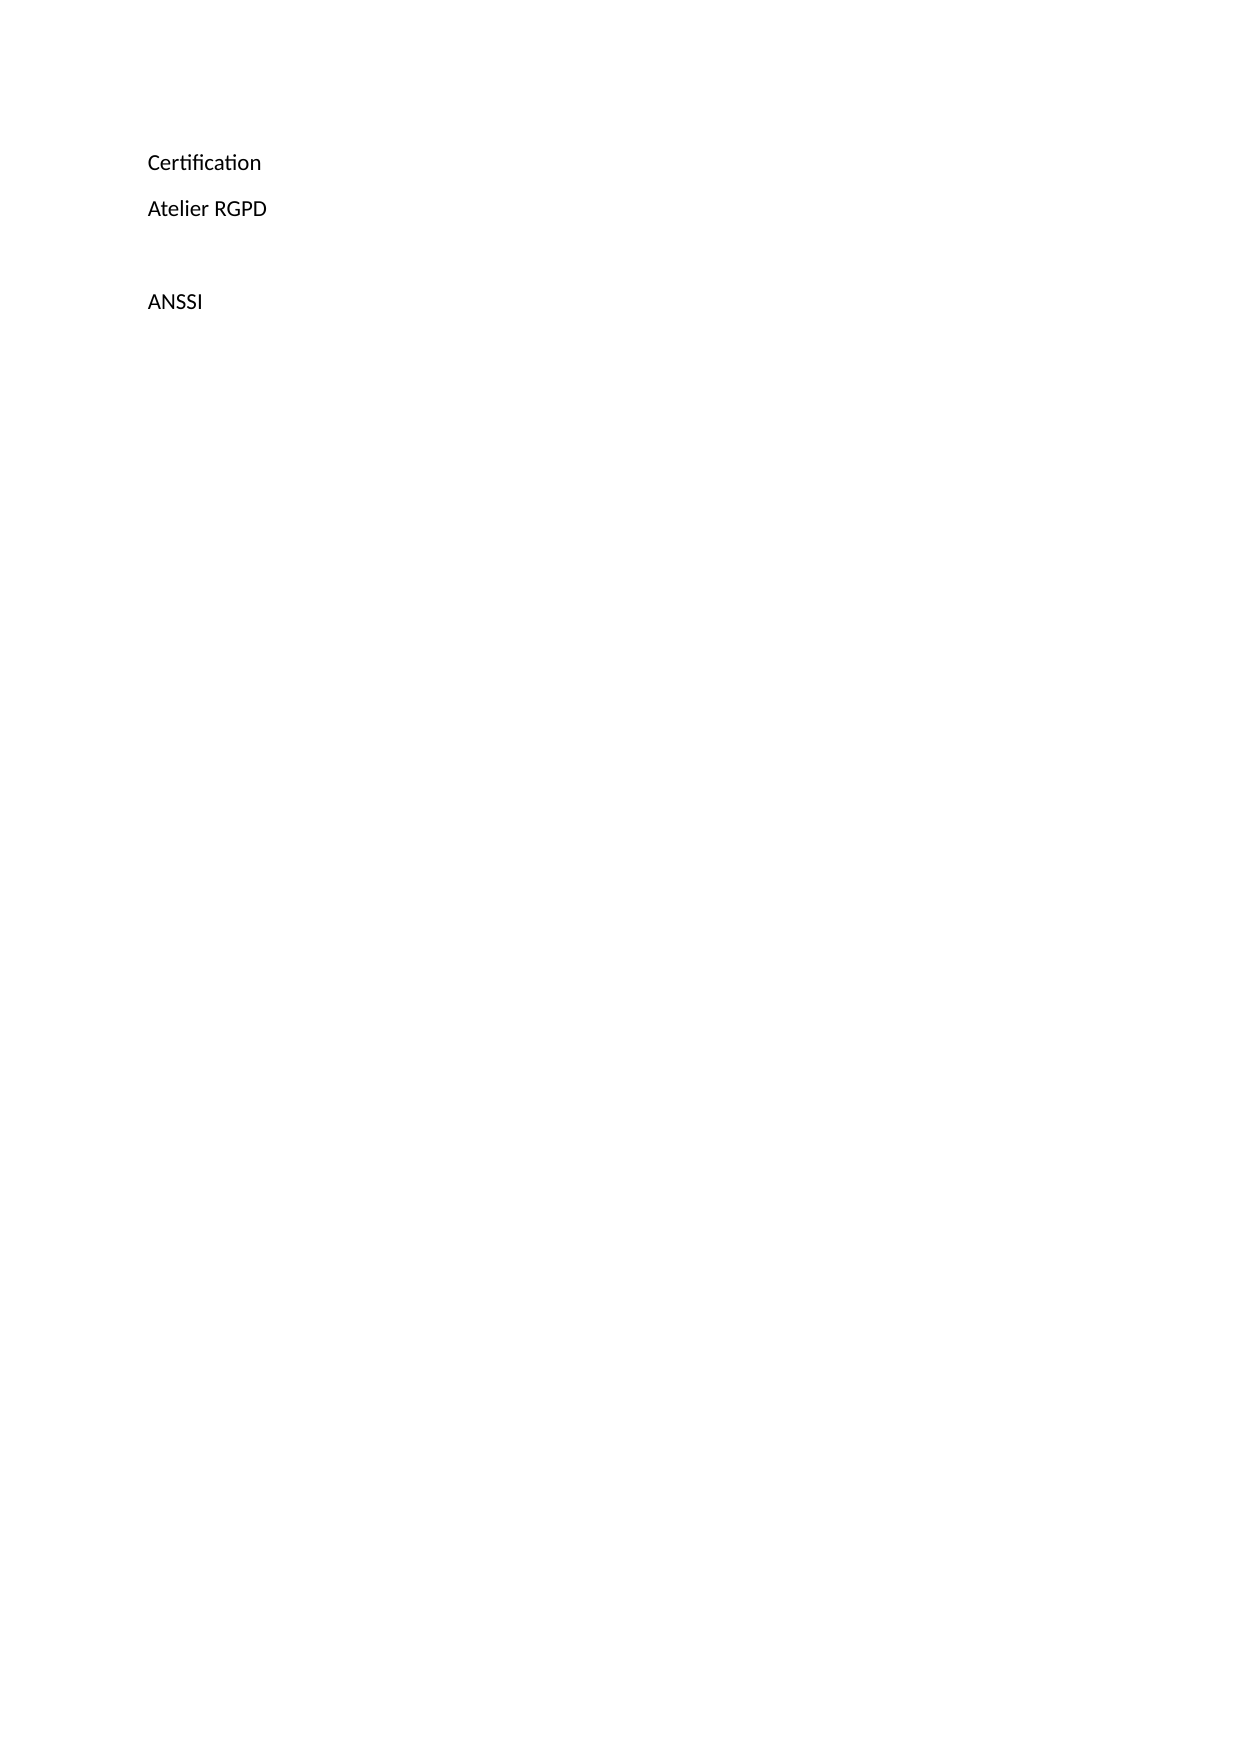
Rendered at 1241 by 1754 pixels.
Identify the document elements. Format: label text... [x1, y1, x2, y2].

text Atelier RGPD [148, 194, 1093, 222]
text Certification [148, 148, 1093, 176]
text ANSSI [148, 287, 1093, 315]
